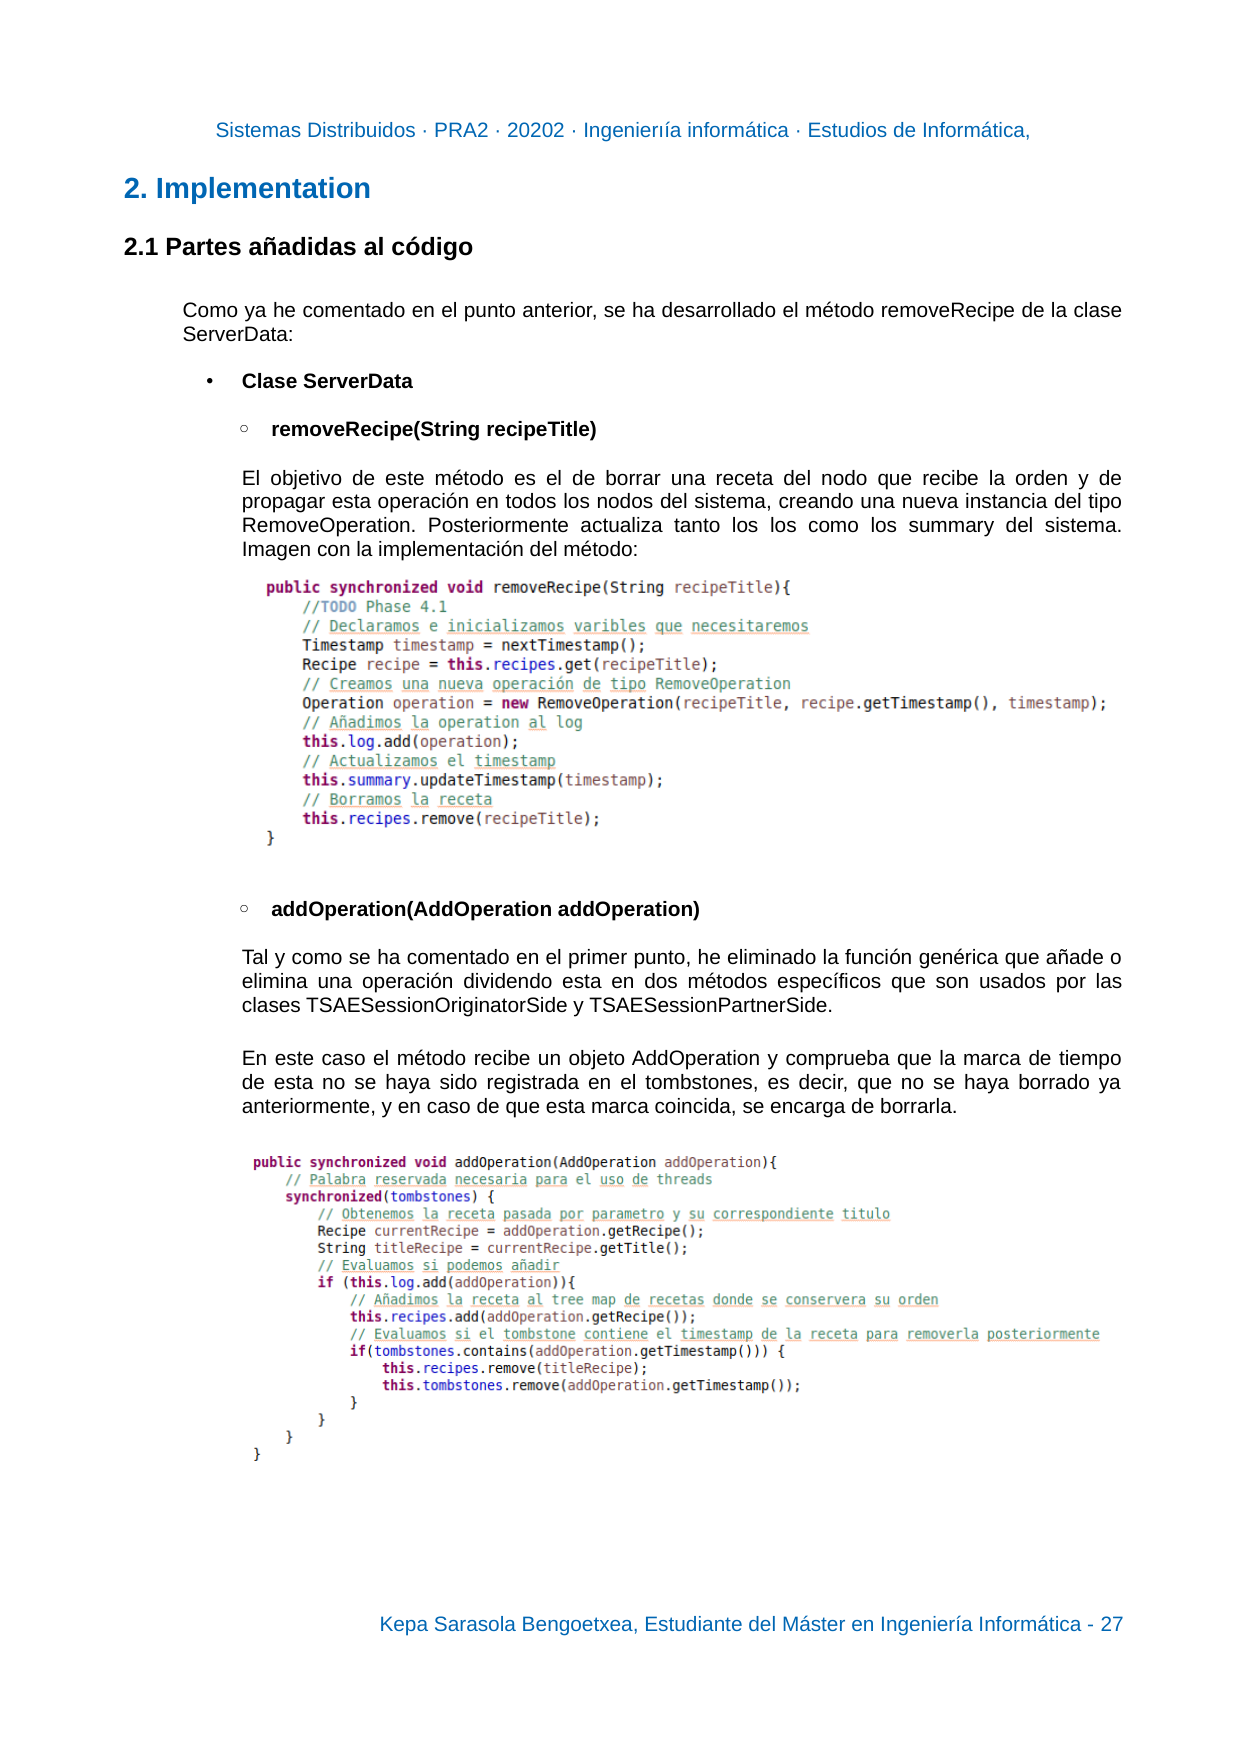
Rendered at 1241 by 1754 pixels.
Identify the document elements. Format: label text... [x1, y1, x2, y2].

text Como ya he comentado en el punto anterior, se ha desarrollado el método removeRecipe de la clase ServerData: [182, 297, 1123, 345]
list addOperation(AddOperation addOperation) [236, 897, 1123, 921]
subtitle 2.1 Partes añadidas al código [123, 232, 1123, 261]
text En este caso el método recibe un objeto AddOperation y comprueba que la marca de tiempo de esta no se haya sido registrada en el tombstones, es decir, que no se haya borrado ya anteriormente, y en caso de que esta marca coincida, se encarga de borrarla. [242, 1046, 1123, 1117]
list Clase ServerData [206, 369, 1123, 393]
list removeRecipe(String recipeTitle) [236, 417, 1123, 441]
picture [243, 1156, 1126, 1471]
subtitle 2. Implementation [123, 172, 1123, 205]
list Tal y como se ha comentado en el primer punto, he eliminado la función genérica que añade o elimina una operación dividendo esta en dos métodos específicos que son usados por las clases TSAESessionOriginatorSide y TSAESessionPartnerSide. [218, 945, 1123, 1017]
list El objetivo de este método es el de borrar una receta del nodo que recibe la orden y de propagar esta operación en todos los nodos del sistema, creando una nueva instancia del tipo RemoveOperation. Posteriormente actualiza tanto los los como los summary del sistema. Imagen con la implementación del método: [218, 465, 1123, 561]
picture [230, 577, 1136, 849]
